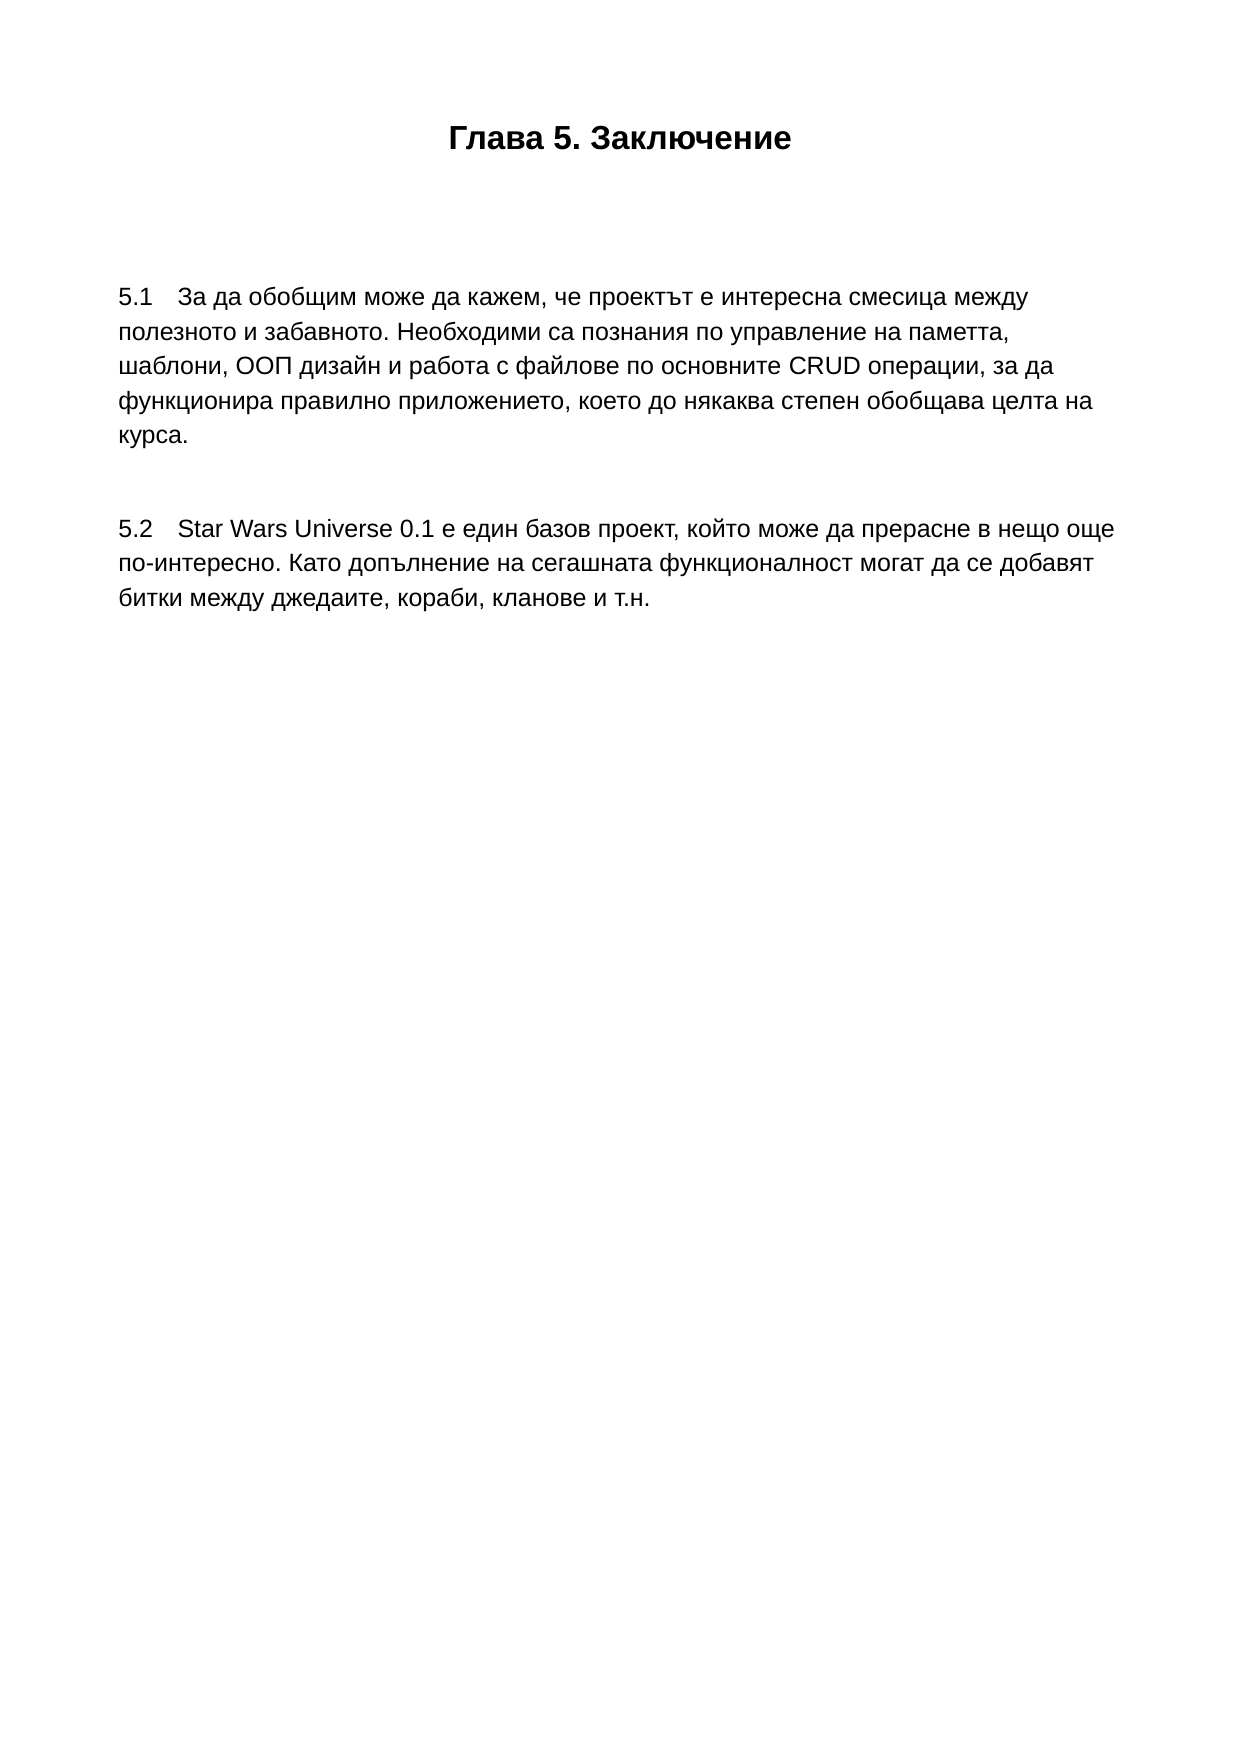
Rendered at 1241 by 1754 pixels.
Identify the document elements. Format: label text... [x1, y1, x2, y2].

text Глава 5. Заключение [118, 118, 1122, 157]
text 5.1 За да обобщим може да кажем, че проектът е интересна смесица между полезното и забавното. Необходими са познания по управление на паметта, шаблони, ООП дизайн и работа с файлове по основните CRUD операции, за да функционира правилно приложението, което до някаква степен обобщава целта на курса. [118, 282, 1122, 449]
text 5.2 Star Wars Universe 0.1 е един базов проект, който може да прерасне в нещо още по-интересно. Като допълнение на сегашната функционалност могат да се добавят битки между джедаите, кораби, кланове и т.н. [118, 514, 1122, 611]
